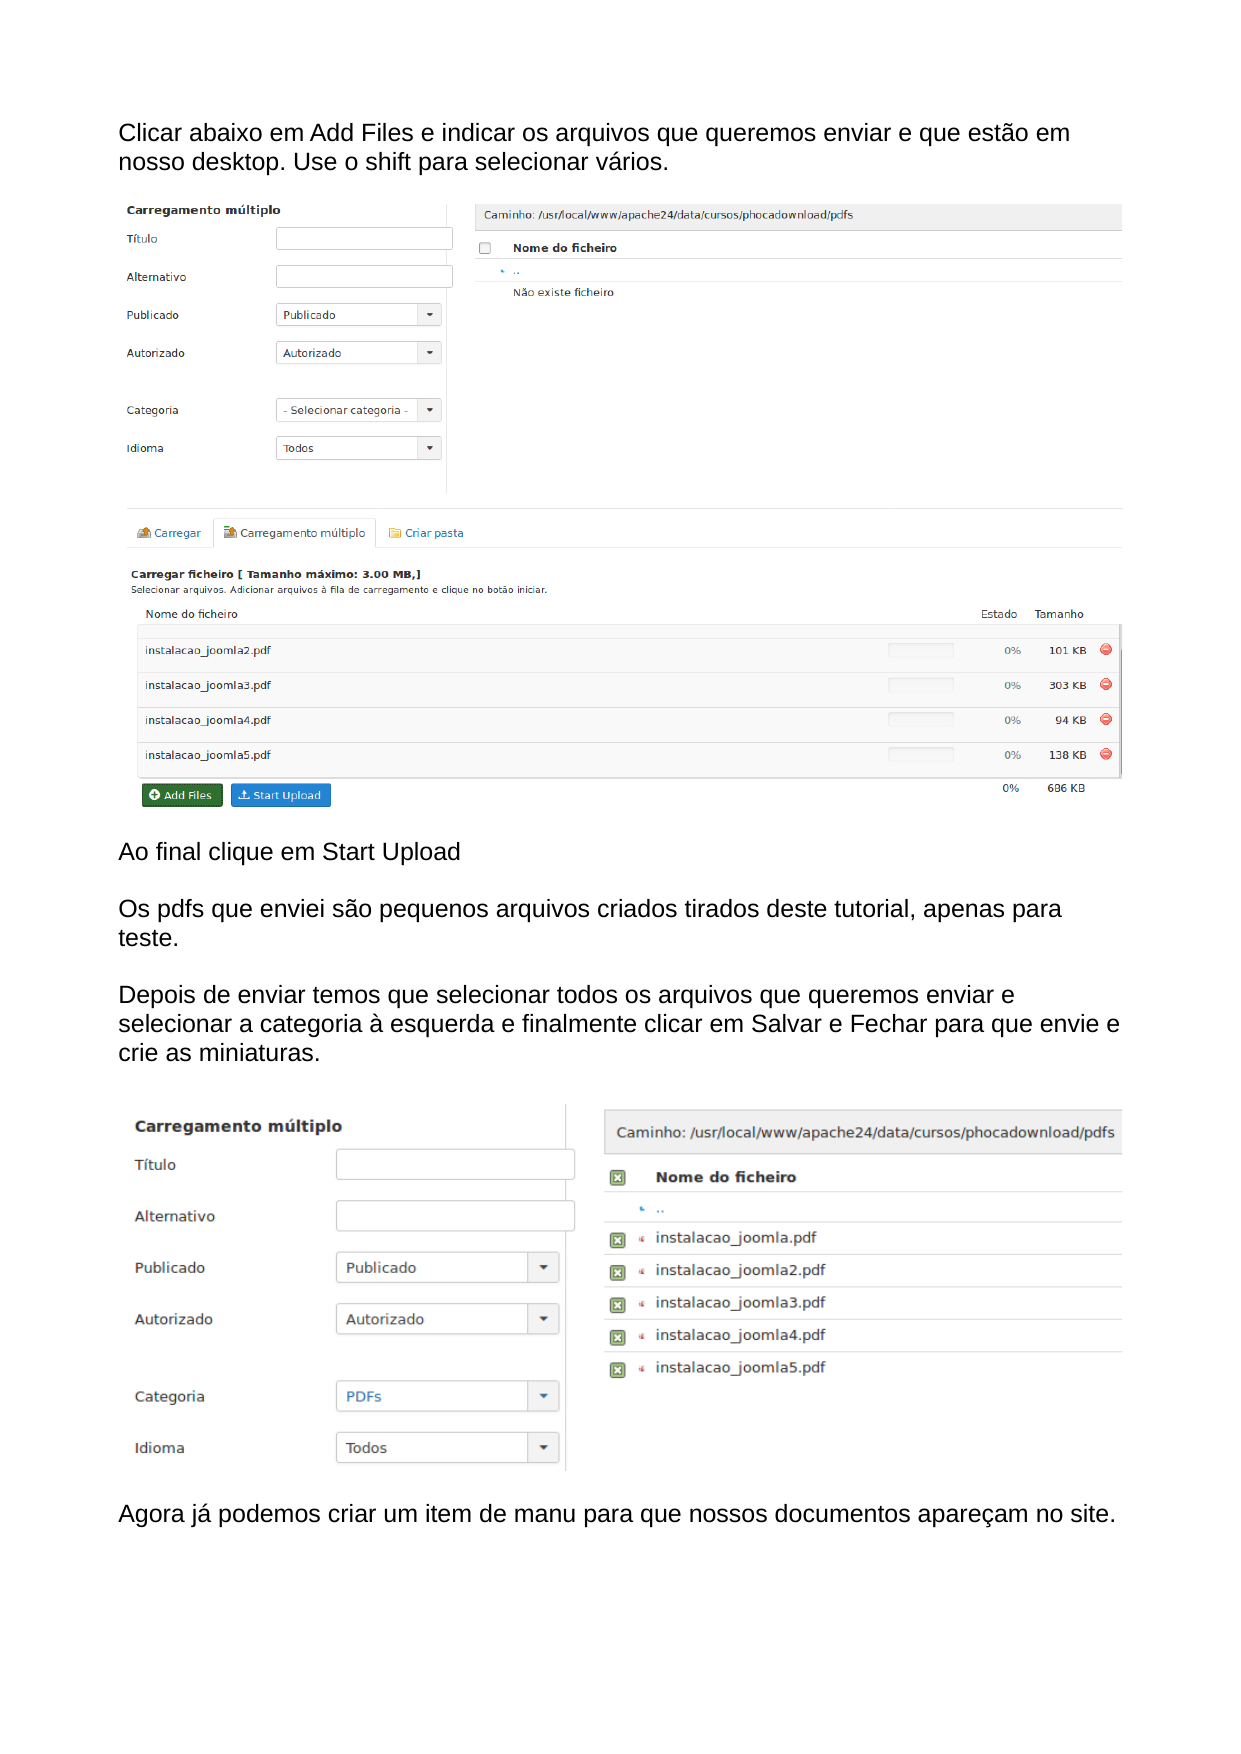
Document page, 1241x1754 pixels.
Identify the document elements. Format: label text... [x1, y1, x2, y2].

picture [118, 1095, 1123, 1471]
text Agora já podemos criar um item de manu para que nossos documentos apareçam no site. [118, 1499, 1122, 1528]
text Clicar abaixo em Add Files e indicar os arquivos que queremos enviar e que estão em nosso desktop. Use o shift para selecionar vários. [118, 118, 1122, 176]
text Depois de enviar temos que selecionar todos os arquivos que queremos enviar e selecionar a categoria à esquerda e finalmente clicar em Salvar e Fechar para que envie e crie as miniaturas. [118, 980, 1122, 1066]
text Ao final clique em Start Upload [118, 836, 1122, 865]
picture [118, 204, 1123, 808]
text Os pdfs que enviei são pequenos arquivos criados tirados deste tutorial, apenas para teste. [118, 894, 1122, 951]
